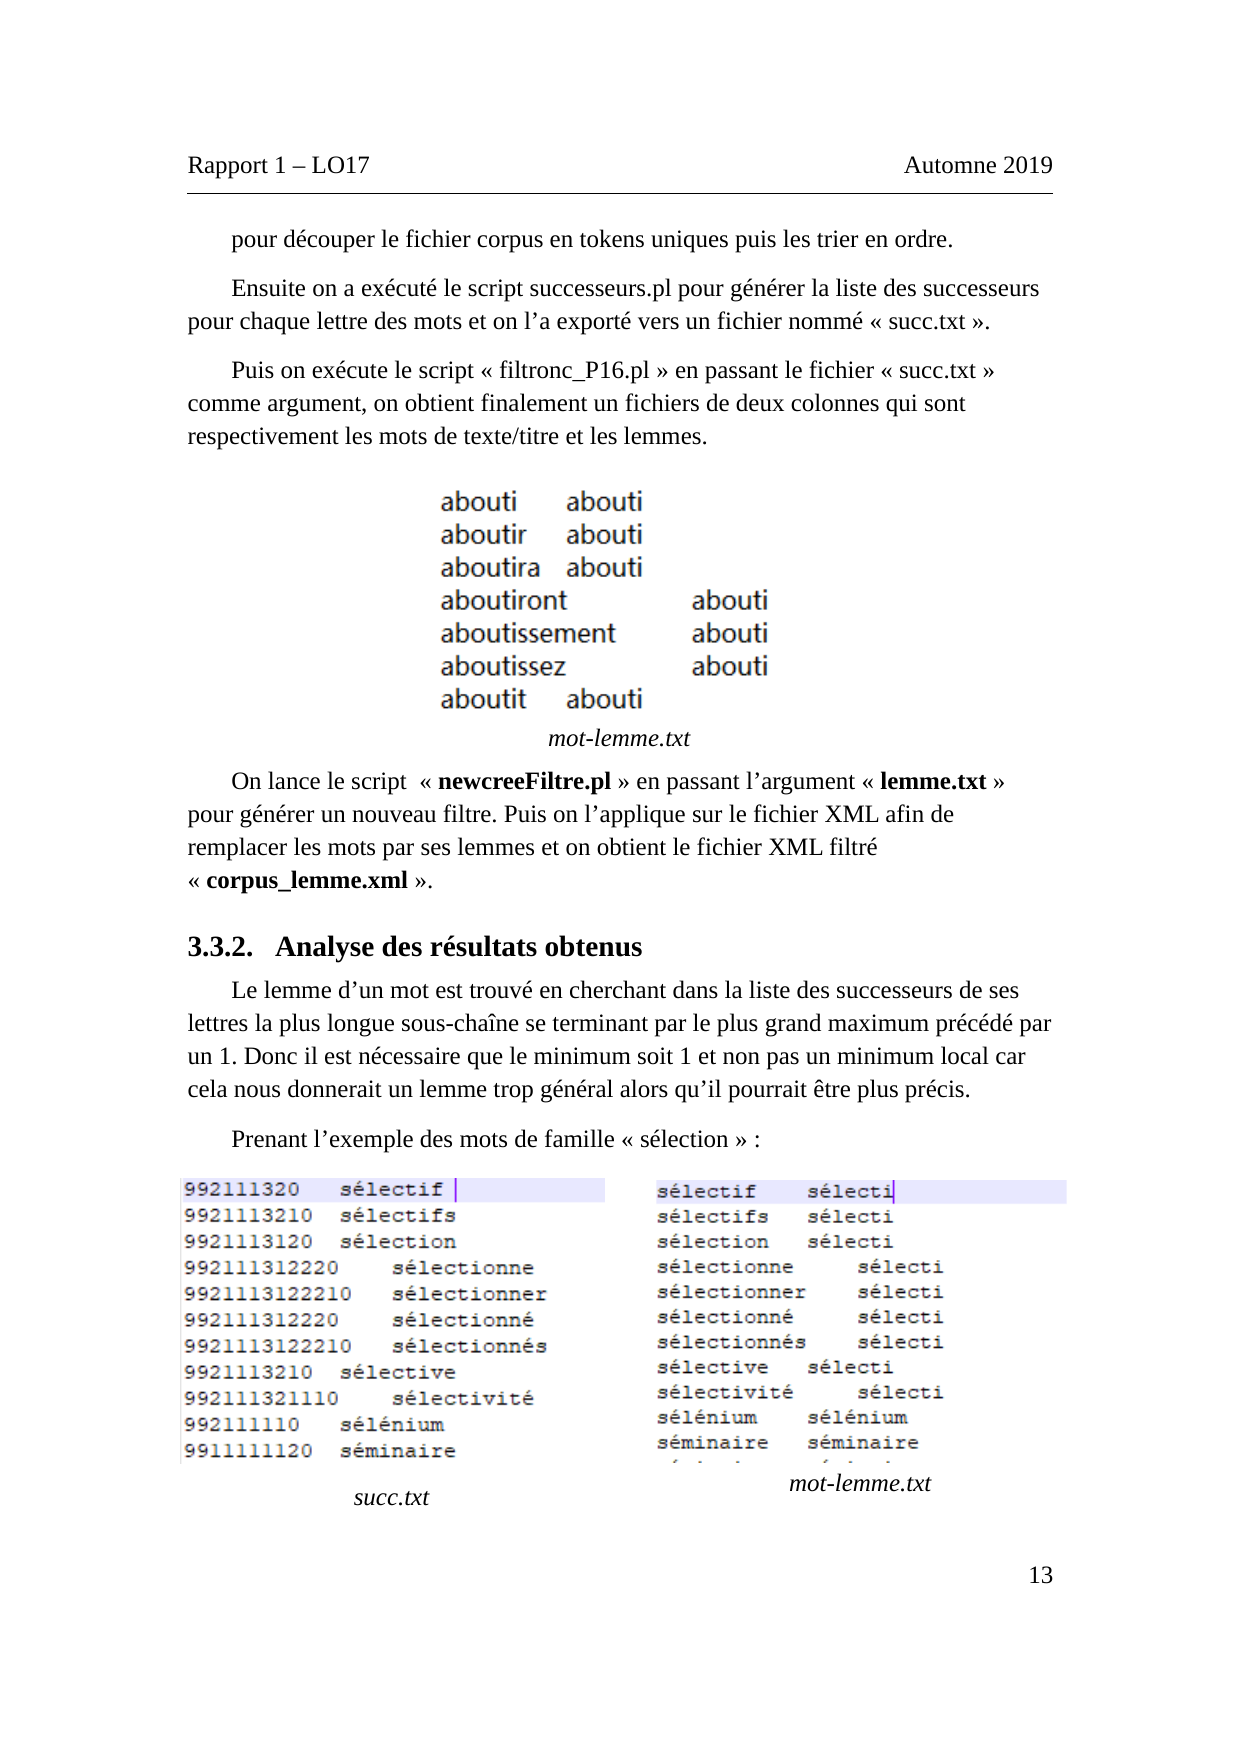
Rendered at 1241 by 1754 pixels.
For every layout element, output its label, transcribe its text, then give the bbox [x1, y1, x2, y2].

subtitle Analyse des résultats obtenus [187, 929, 1053, 963]
picture [180, 1178, 605, 1464]
picture [655, 1180, 1067, 1463]
text On lance le script « newcreeFiltre.pl » en passant l’argument « lemme.txt » pour générer un nouveau filtre. Puis on l’applique sur le fichier XML afin de remplacer les mots par ses lemmes et on obtient le fichier XML filtré « corpus_lemme.xml ». [187, 766, 1053, 894]
text mot-lemme.txt [440, 718, 801, 752]
text Prenant l’exemple des mots de famille « sélection » : [187, 1124, 1053, 1152]
text mot-lemme.txt [656, 1463, 1067, 1497]
text Le lemme d’un mot est trouvé en cherchant dans la liste des successeurs de ses lettres la plus longue sous-chaîne se terminant par le plus grand maximum précédé par un 1. Donc il est nécessaire que le minimum soit 1 et non pas un minimum local car cela nous donnerait un lemme trop général alors qu’il pourrait être plus précis. [187, 975, 1053, 1103]
picture [439, 483, 801, 718]
text Ensuite on a exécuté le script successeurs.pl pour générer la liste des successeurs pour chaque lettre des mots et on l’a exporté vers un fichier nommé « succ.txt ». [187, 273, 1053, 335]
text succ.txt [180, 1464, 605, 1511]
text Puis on exécute le script « filtronc_P16.pl » en passant le fichier « succ.txt » comme argument, on obtient finalement un fichiers de deux colonnes qui sont respectivement les mots de texte/titre et les lemmes. [187, 355, 1053, 450]
text pour découper le fichier corpus en tokens uniques puis les trier en ordre. [187, 224, 1053, 252]
